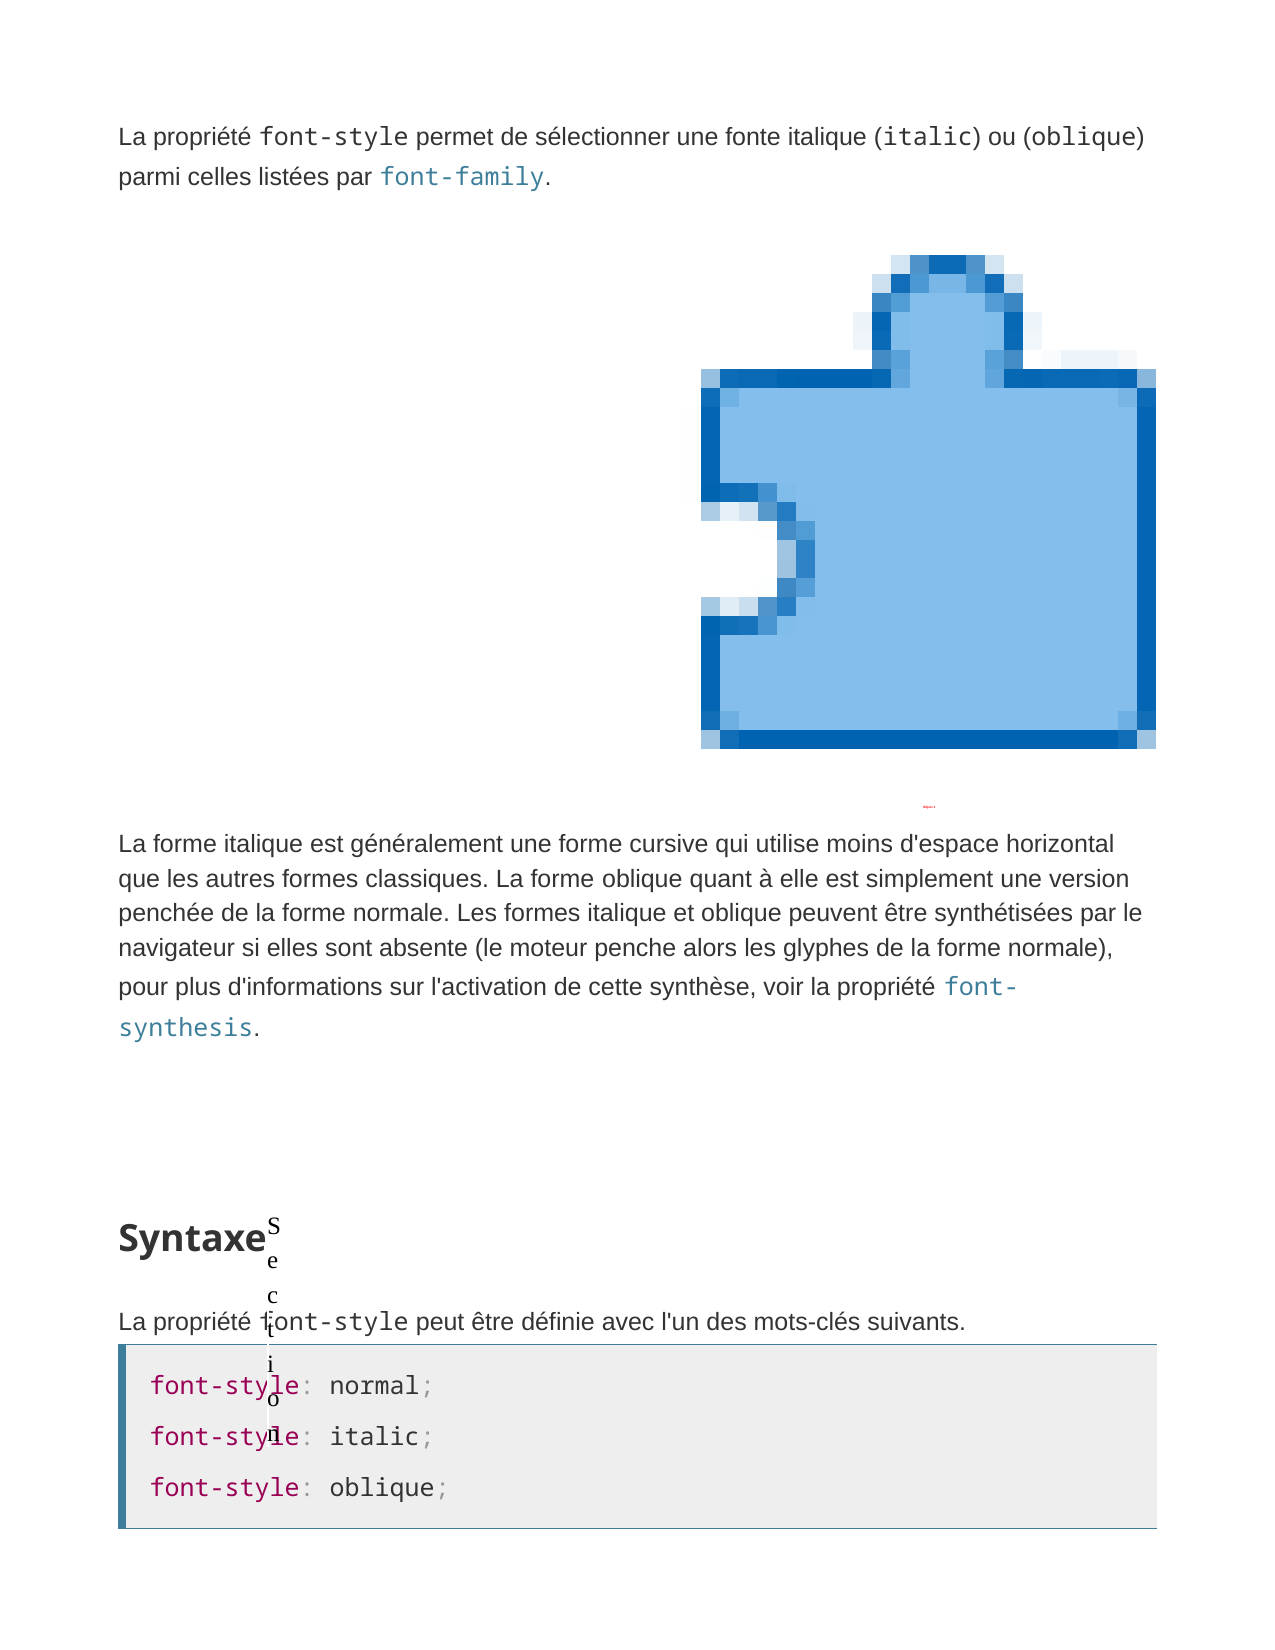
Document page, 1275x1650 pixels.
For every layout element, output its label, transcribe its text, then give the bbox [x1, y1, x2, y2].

text La propriété font-style peut être définie avec l'un des mots-clés suivants. [118, 1303, 267, 1338]
text La propriété font-style peut être définie avec l'un des mots-clés suivants. [269, 1303, 1157, 1338]
text La forme italique est généralement une forme cursive qui utilise moins d'espace horizontal que les autres formes classiques. La forme oblique quant à elle est simplement une version penchée de la forme normale. Les formes italique et oblique peuvent être synthétisées par le navigateur si elles sont absente (le moteur penche alors les glyphes de la forme normale), pour plus d'informations sur l'activation de cette synthèse, voir la propriété font-synthesis. [118, 829, 1157, 1043]
text font-style: normal; [126, 1345, 267, 1395]
text font-style: italic; [269, 1395, 1157, 1446]
subtitle Syntaxe [269, 1211, 1157, 1262]
text font-style: normal; [269, 1345, 1157, 1395]
text font-style: oblique; [126, 1446, 1157, 1528]
text font-style: italic; [126, 1395, 267, 1446]
text La propriété font-style permet de sélectionner une fonte italique (italic) ou (oblique) parmi celles listées par font-family. [118, 118, 1157, 193]
subtitle Syntaxe [118, 1211, 267, 1262]
